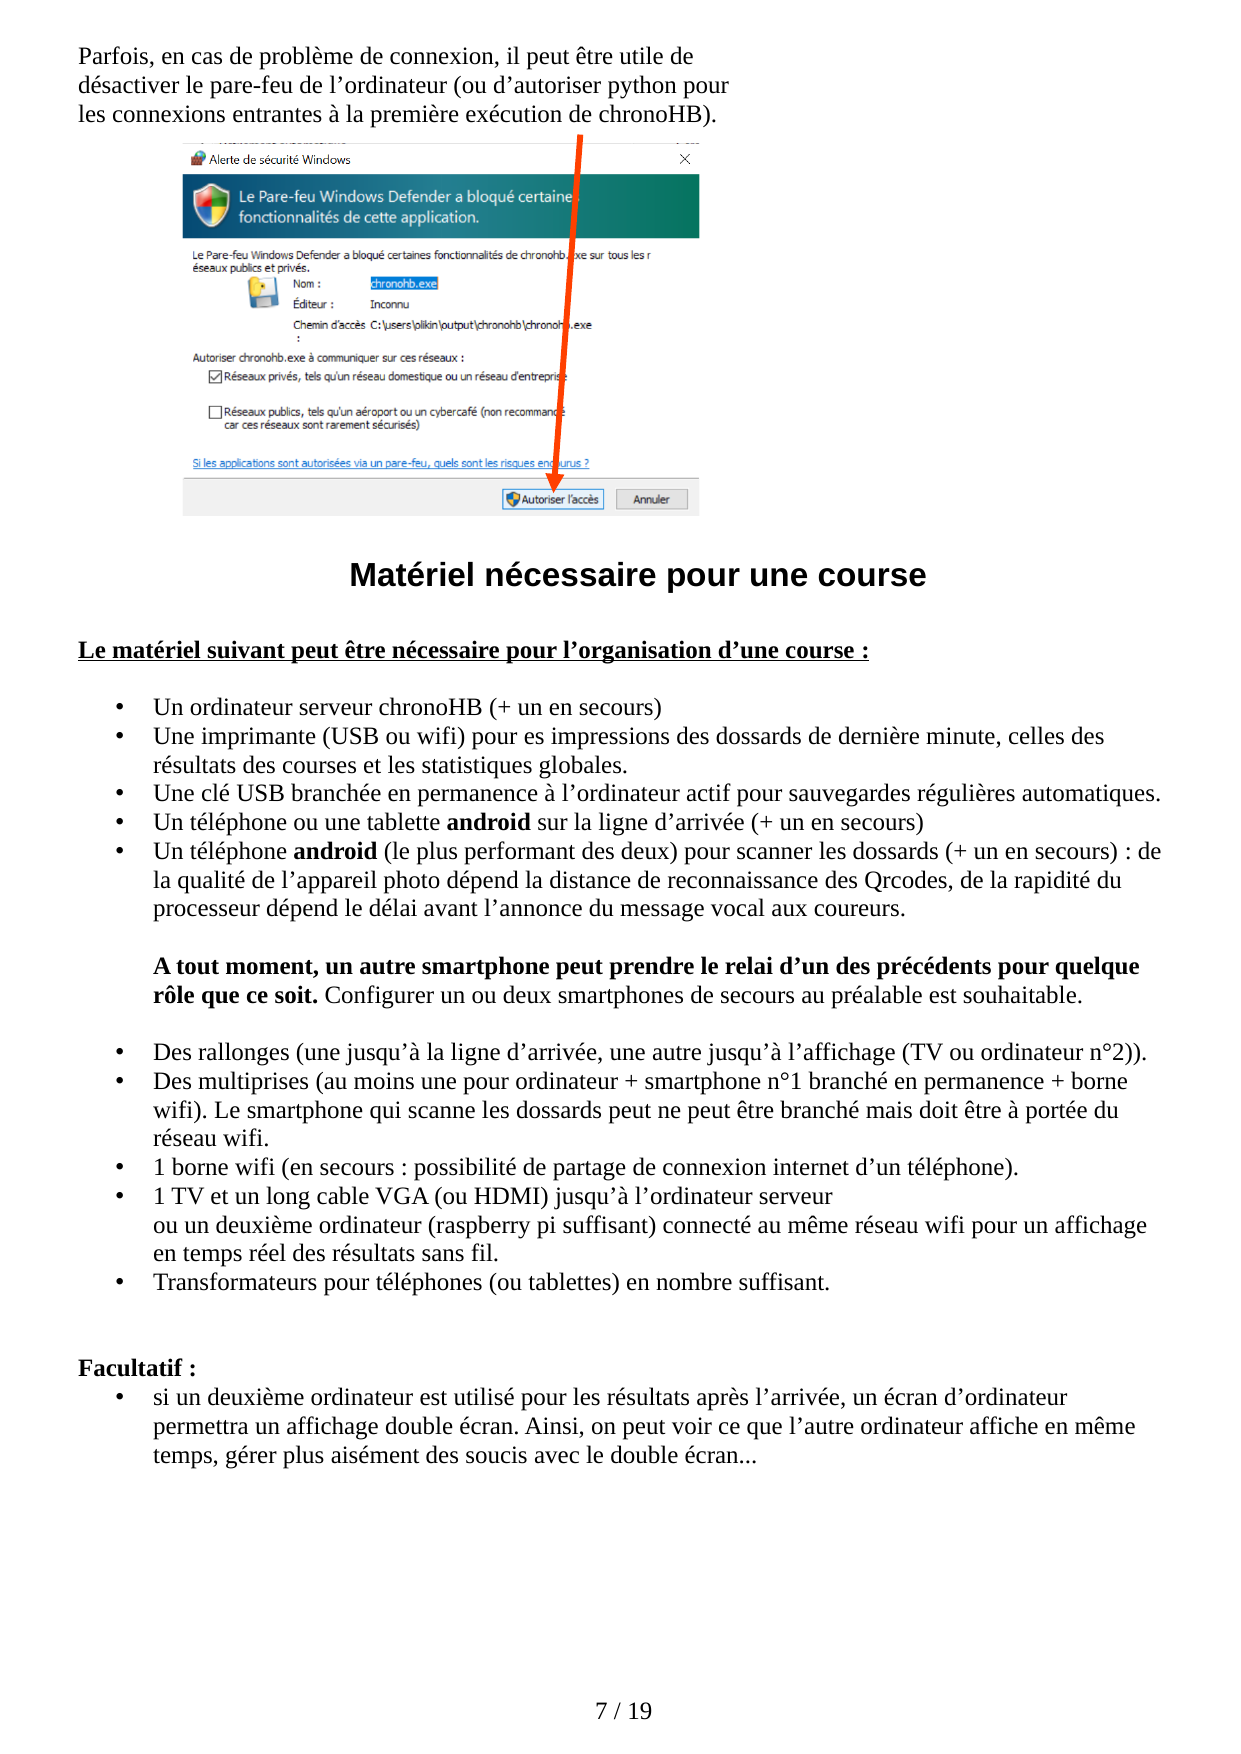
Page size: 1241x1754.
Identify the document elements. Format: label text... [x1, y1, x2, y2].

list Une clé USB branchée en permanence à l’ordinateur actif pour sauvegardes régulières automatiques. [115, 778, 1169, 807]
list Un ordinateur serveur chronoHB (+ un en secours) [115, 692, 1169, 721]
text Parfois, en cas de problème de connexion, il peut être utile de désactiver le pare-feu de l’ordinateur (ou d’autoriser python pour les connexions entrantes à la première exécution de chronoHB). [78, 41, 744, 128]
text Facultatif : [78, 1353, 1169, 1382]
list 1 borne wifi (en secours : possibilité de partage de connexion internet d’un téléphone). [115, 1152, 1169, 1181]
text Le matériel suivant peut être nécessaire pour l’organisation d’une course : [78, 635, 1169, 663]
list si un deuxième ordinateur est utilisé pour les résultats après l’arrivée, un écran d’ordinateur permettra un affichage double écran. Ainsi, on peut voir ce que l’autre ordinateur affiche en même temps, gérer plus aisément des soucis avec le double écran... [115, 1382, 1169, 1468]
list Un téléphone ou une tablette android sur la ligne d’arrivée (+ un en secours) [115, 807, 1169, 836]
list Un téléphone android (le plus performant des deux) pour scanner les dossards (+ un en secours) : de la qualité de l’appareil photo dépend la distance de reconnaissance des Qrcodes, de la rapidité du processeur dépend le délai avant l’annonce du message vocal aux coureurs. A tout moment, un autre smartphone peut prendre le relai d’un des précédents pour quelque rôle que ce soit. Configurer un ou deux smartphones de secours au préalable est souhaitable. [115, 836, 1169, 1008]
subtitle Matériel nécessaire pour une course [107, 555, 1169, 593]
picture [182, 143, 700, 516]
list Des rallonges (une jusqu’à la ligne d’arrivée, une autre jusqu’à l’affichage (TV ou ordinateur n°2)). [115, 1037, 1169, 1066]
list Transformateurs pour téléphones (ou tablettes) en nombre suffisant. [115, 1267, 1169, 1296]
list Une imprimante (USB ou wifi) pour es impressions des dossards de dernière minute, celles des résultats des courses et les statistiques globales. [115, 721, 1169, 778]
list Des multiprises (au moins une pour ordinateur + smartphone n°1 branché en permanence + borne wifi). Le smartphone qui scanne les dossards peut ne peut être branché mais doit être à portée du réseau wifi. [115, 1066, 1169, 1152]
list 1 TV et un long cable VGA (ou HDMI) jusqu’à l’ordinateur serveur ou un deuxième ordinateur (raspberry pi suffisant) connecté au même réseau wifi pour un affichage en temps réel des résultats sans fil. [115, 1181, 1169, 1267]
